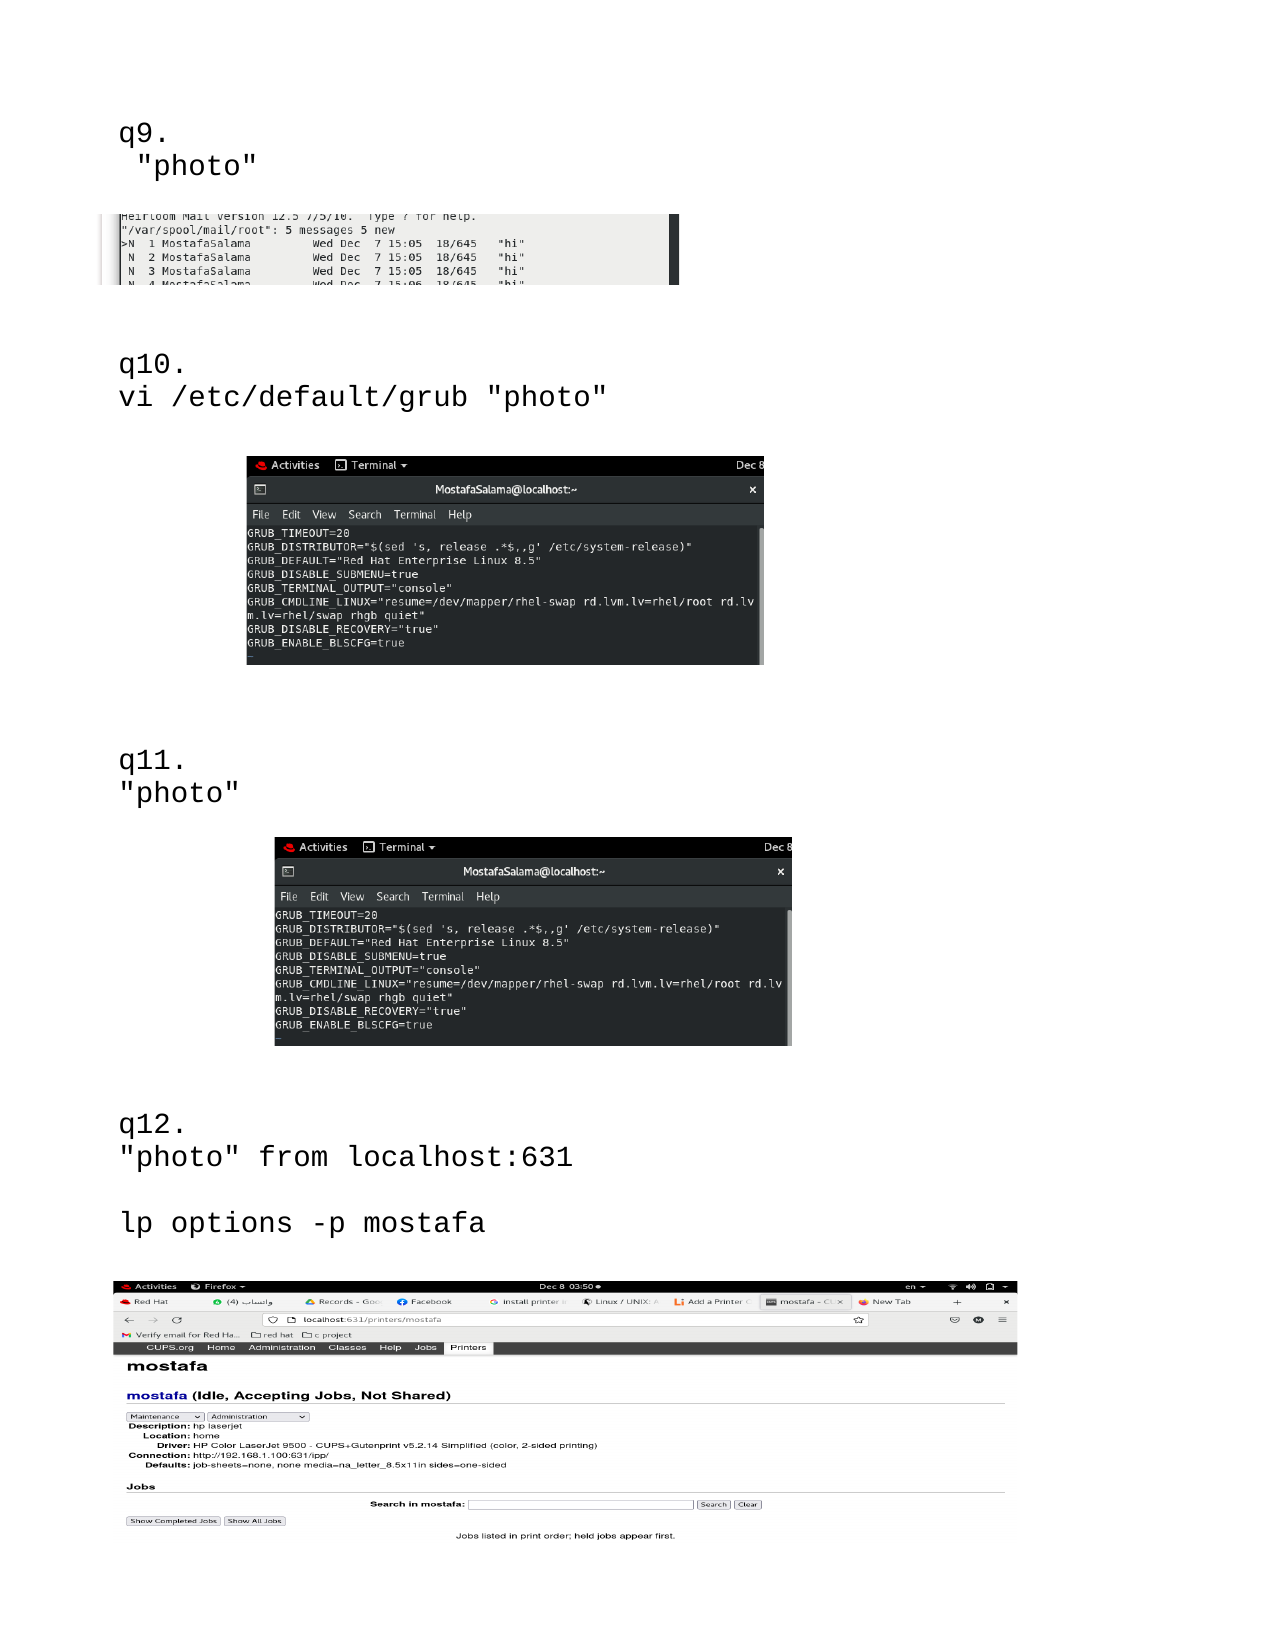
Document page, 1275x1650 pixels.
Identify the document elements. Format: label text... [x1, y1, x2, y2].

picture [113, 1281, 1018, 1543]
text q9. "photo" [118, 118, 1157, 184]
text q10. vi /etc/default/grub "photo" [118, 349, 1157, 415]
text q12. "photo" from localhost:631 [118, 1109, 1157, 1175]
text q11. "photo" [118, 746, 1157, 812]
text lp options -p mostafa [118, 1208, 1157, 1241]
